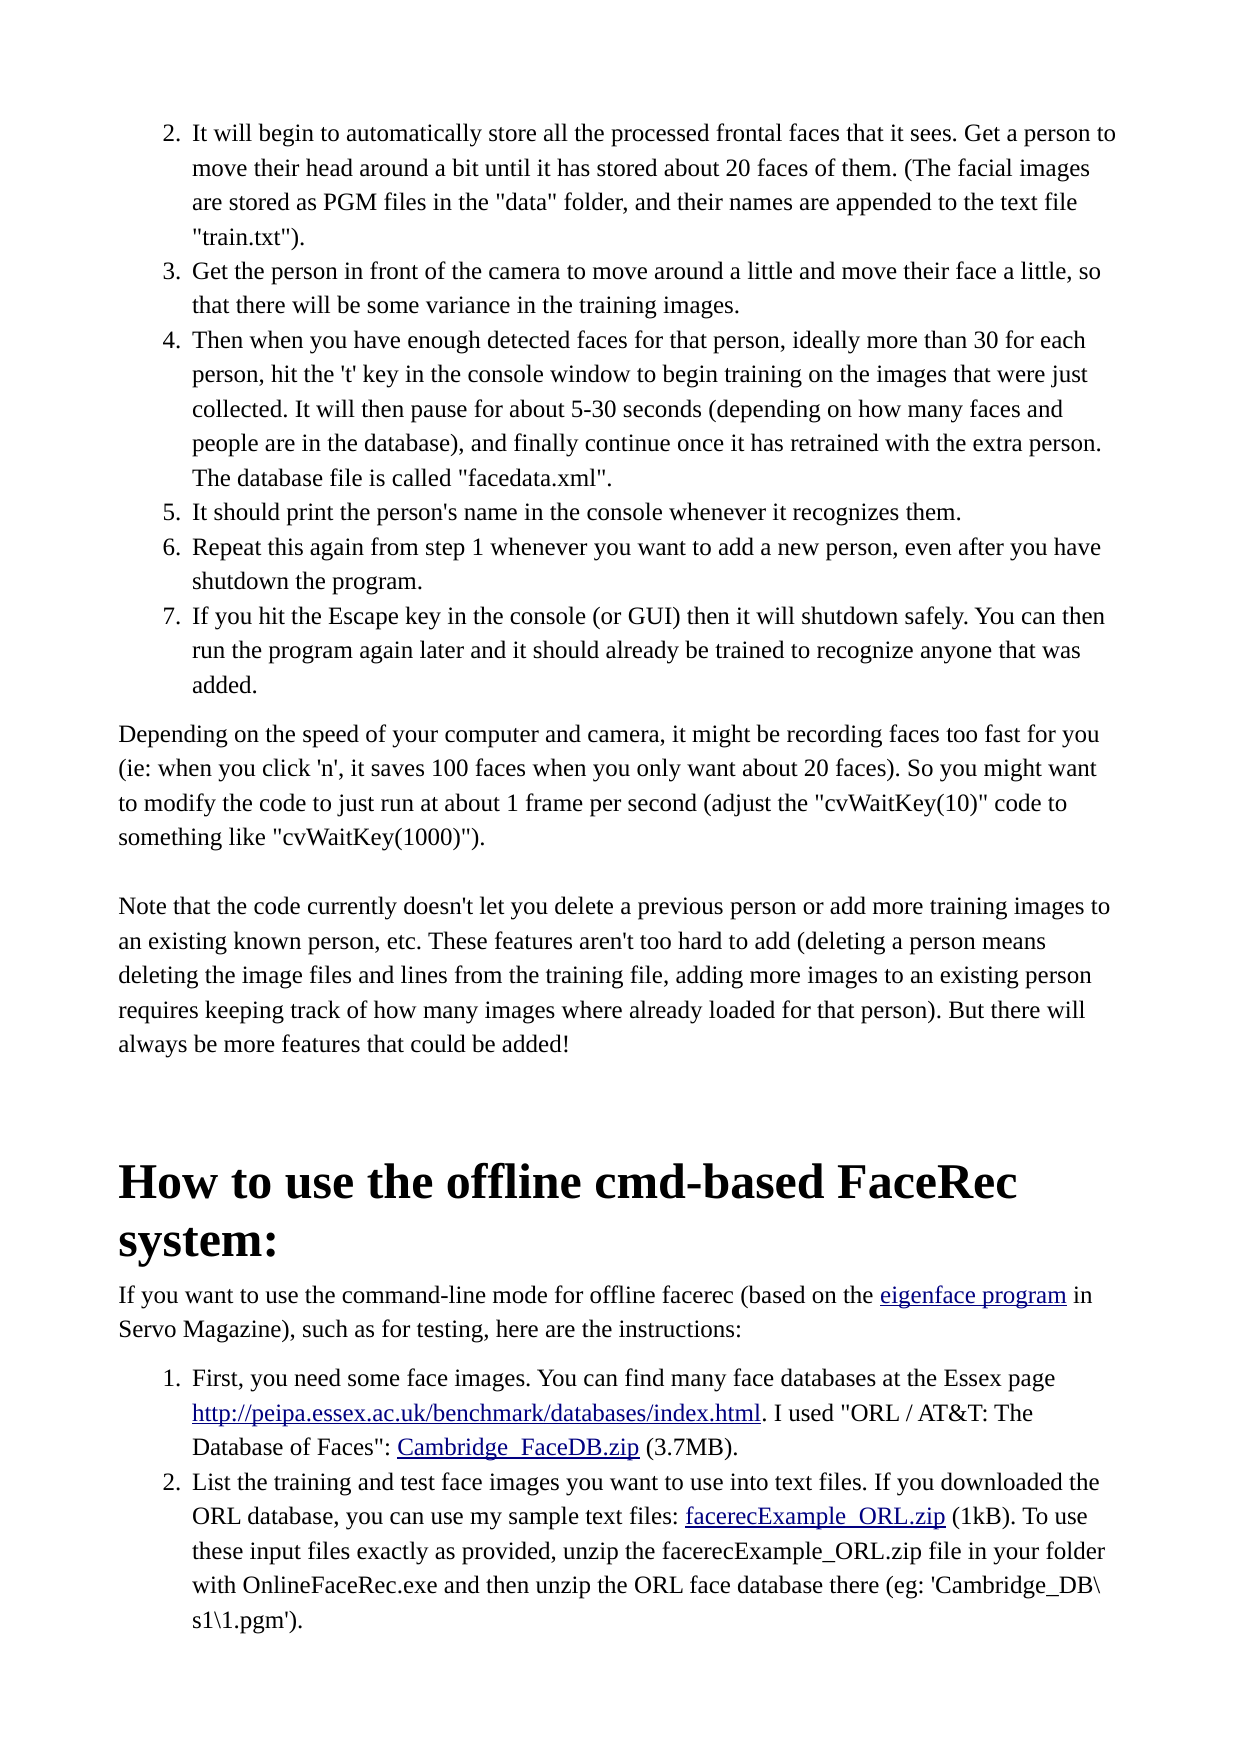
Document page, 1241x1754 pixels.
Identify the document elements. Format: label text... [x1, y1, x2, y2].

list List the training and test face images you want to use into text files. If you downloaded the ORL database, you can use my sample text files: facerecExample_ORL.zip (1kB). To use these input files exactly as provided, unzip the facerecExample_ORL.zip file in your folder with OnlineFaceRec.exe and then unzip the ORL face database there (eg: 'Cambridge_DB\s1\1.pgm'). [162, 1467, 1122, 1633]
text If you want to use the command-line mode for offline facerec (based on the eigenface program in Servo Magazine), such as for testing, here are the instructions: [118, 1280, 1122, 1343]
list Repeat this again from step 1 whenever you want to add a new person, even after you have shutdown the program. [162, 532, 1122, 595]
list It should print the person's name in the console whenever it recognizes them. [162, 497, 1122, 526]
list Get the person in front of the camera to move around a little and move their face a little, so that there will be some variance in the training images. [162, 256, 1122, 319]
list First, you need some face images. You can find many face databases at the Essex page http://peipa.essex.ac.uk/benchmark/databases/index.html. I used "ORL / AT&T: The Database of Faces": Cambridge_FaceDB.zip (3.7MB). [162, 1363, 1122, 1461]
list If you hit the Escape key in the console (or GUI) then it will shutdown safely. You can then run the program again later and it should already be trained to recognize anyone that was added. [162, 601, 1122, 698]
list Then when you have enough detected faces for that person, ideally more than 30 for each person, hit the 't' key in the console window to begin training on the images that were just collected. It will then pause for about 5-30 seconds (depending on how many faces and people are in the database), and finally continue once it has retrained with the extra person. The database file is called "facedata.xml". [162, 325, 1122, 492]
text Depending on the speed of your computer and camera, it might be recording faces too fast for you (ie: when you click 'n', it saves 100 faces when you only want about 20 faces). So you might want to modify the code to just run at about 1 frame per second (adjust the "cvWaitKey(10)" code to something like "cvWaitKey(1000)"). Note that the code currently doesn't let you delete a previous person or add more training images to an existing known person, etc. These features aren't too hard to add (deleting a person means deleting the image files and lines from the training file, adding more images to an existing person requires keeping track of how many images where already loaded for that person). But there will always be more features that could be added! [118, 719, 1122, 1058]
list It will begin to automatically store all the processed frontal faces that it sees. Get a person to move their head around a bit until it has stored about 20 faces of them. (The facial images are stored as PGM files in the "data" folder, and their names are appended to the text file "train.txt"). [162, 118, 1122, 250]
subtitle How to use the offline cmd-based FaceRec system: [118, 1152, 1122, 1267]
